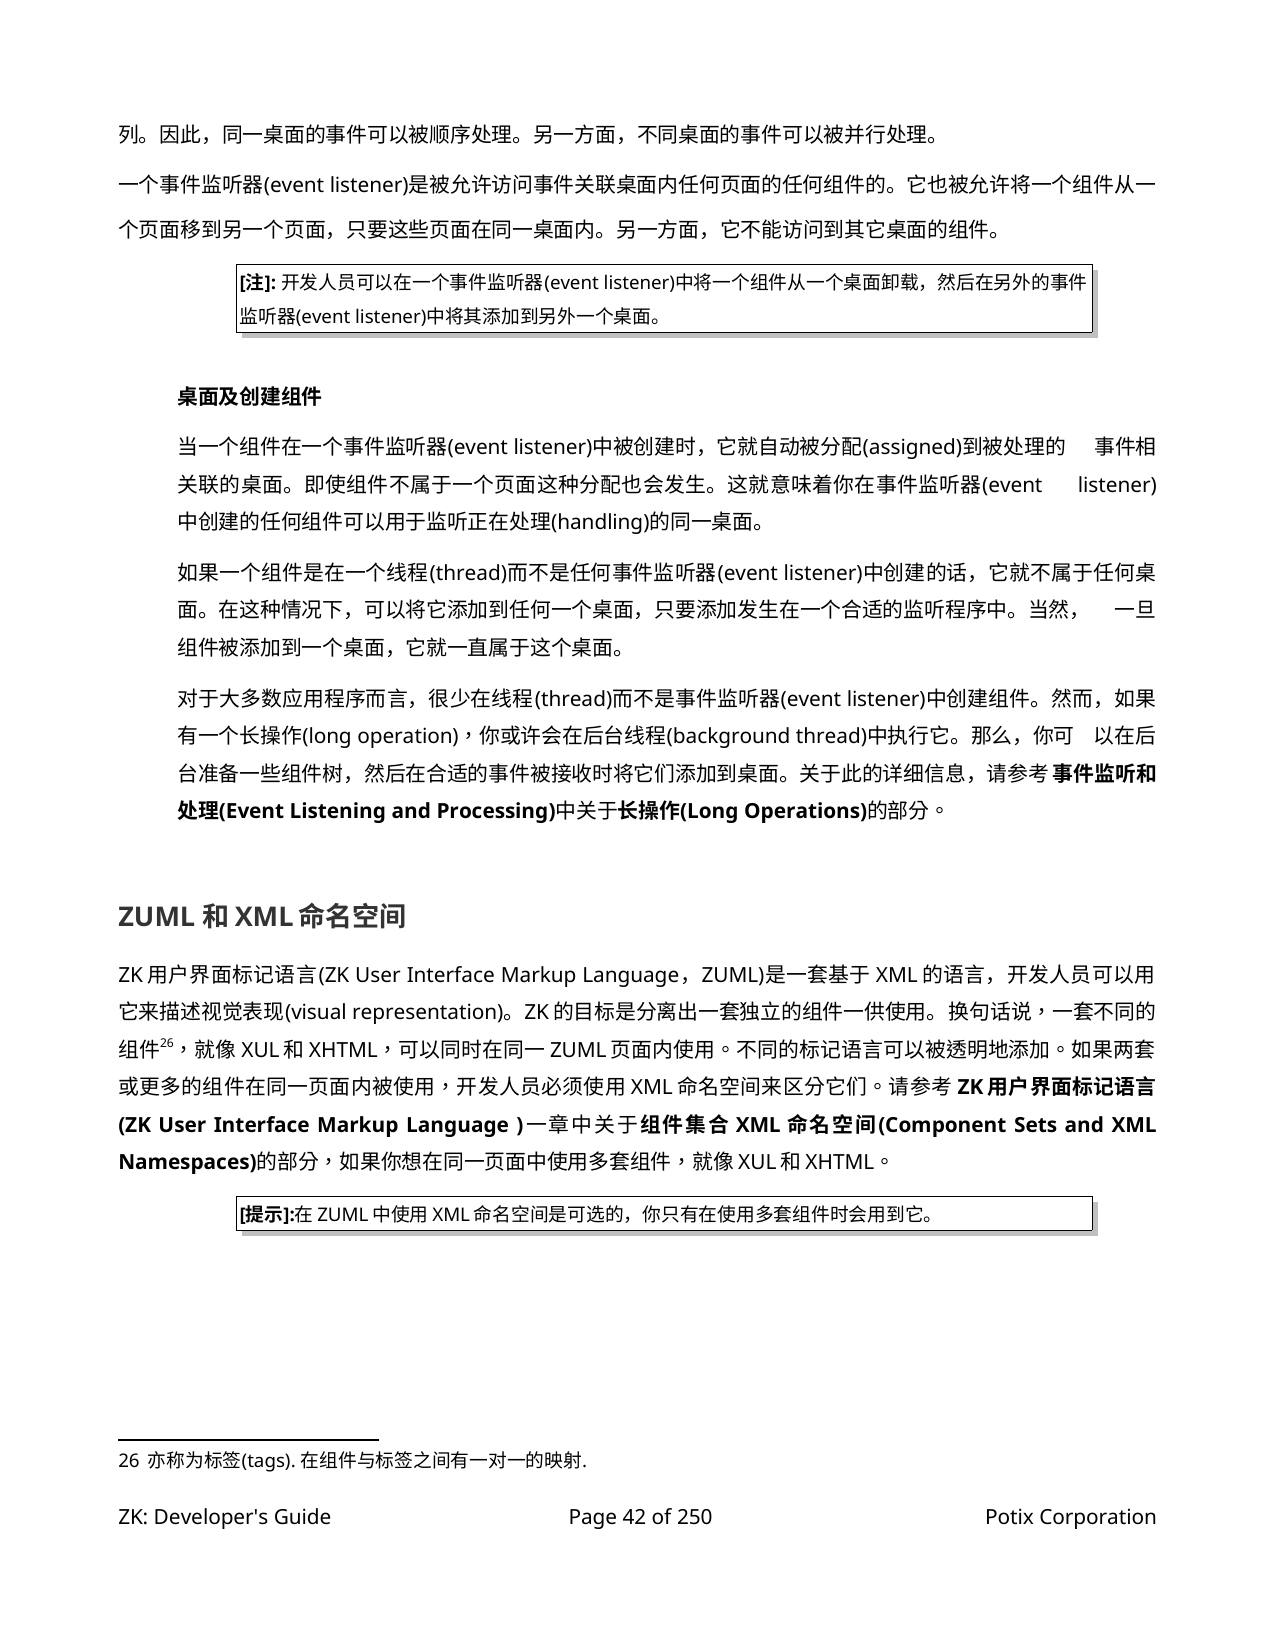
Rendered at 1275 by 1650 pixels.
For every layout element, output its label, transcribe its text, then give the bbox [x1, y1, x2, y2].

text 列。因此，同一桌面的事件可以被顺序处理。另一方面，不同桌面的事件可以被并行处理。 [118, 118, 1157, 148]
text [注]: 开发人员可以在一个事件监听器(event listener)中将一个组件从一个桌面卸载，然后在另外的事件监听器(event listener)中将其添加到另外一个桌面。 [237, 265, 1092, 332]
subtitle 桌面及创建组件 [177, 380, 1157, 410]
text 一个事件监听器(event listener)是被允许访问事件关联桌面内任何页面的任何组件的。它也被允许将一个组件从一个页面移到另一个页面，只要这些页面在同一桌面内。另一方面，它不能访问到其它桌面的组件。 [118, 169, 1157, 244]
text 如果一个组件是在一个线程(thread)而不是任何事件监听器(event listener)中创建的话，它就不属于任何桌面。在这种情况下，可以将它添加到任何一个桌面，只要添加发生在一个合适的监听程序中。当然， 一旦组件被添加到一个桌面，它就一直属于这个桌面。 [177, 556, 1157, 661]
text 亦称为标签(tags). 在组件与标签之间有一对一的映射. [118, 1446, 1157, 1473]
text [提示]:在ZUML中使用XML命名空间是可选的，你只有在使用多套组件时会用到它。 [237, 1197, 1092, 1230]
text ZK用户界面标记语言(ZK User Interface Markup Language，ZUML)是一套基于XML的语言，开发人员可以用它来描述视觉表现(visual representation)。ZK的目标是分离出一套独立的组件一供使用。换句话说，一套不同的组件，就像XUL和XHTML，可以同时在同一ZUML页面内使用。不同的标记语言可以被透明地添加。如果两套或更多的组件在同一页面内被使用，开发人员必须使用XML命名空间来区分它们。请参考 ZK用户界面标记语言(ZK User Interface Markup Language )一章中关于组件集合XML命名空间(Component Sets and XML Namespaces)的部分，如果你想在同一页面中使用多套组件，就像XUL和XHTML。 [118, 958, 1157, 1176]
subtitle ZUML 和XML命名空间 [118, 895, 1157, 935]
text 对于大多数应用程序而言，很少在线程(thread)而不是事件监听器(event listener)中创建组件。然而，如果有一个长操作(long operation)，你或许会在后台线程(background thread)中执行它。那么，你可 以在后台准备一些组件树，然后在合适的事件被接收时将它们添加到桌面。关于此的详细信息，请参考事件监听和处理(Event Listening and Processing)中关于长操作(Long Operations)的部分。 [177, 682, 1157, 824]
text 当一个组件在一个事件监听器(event listener)中被创建时，它就自动被分配(assigned)到被处理的 事件相关联的桌面。即使组件不属于一个页面这种分配也会发生。这就意味着你在事件监听器(event listener)中创建的任何组件可以用于监听正在处理(handling)的同一桌面。 [177, 431, 1157, 536]
